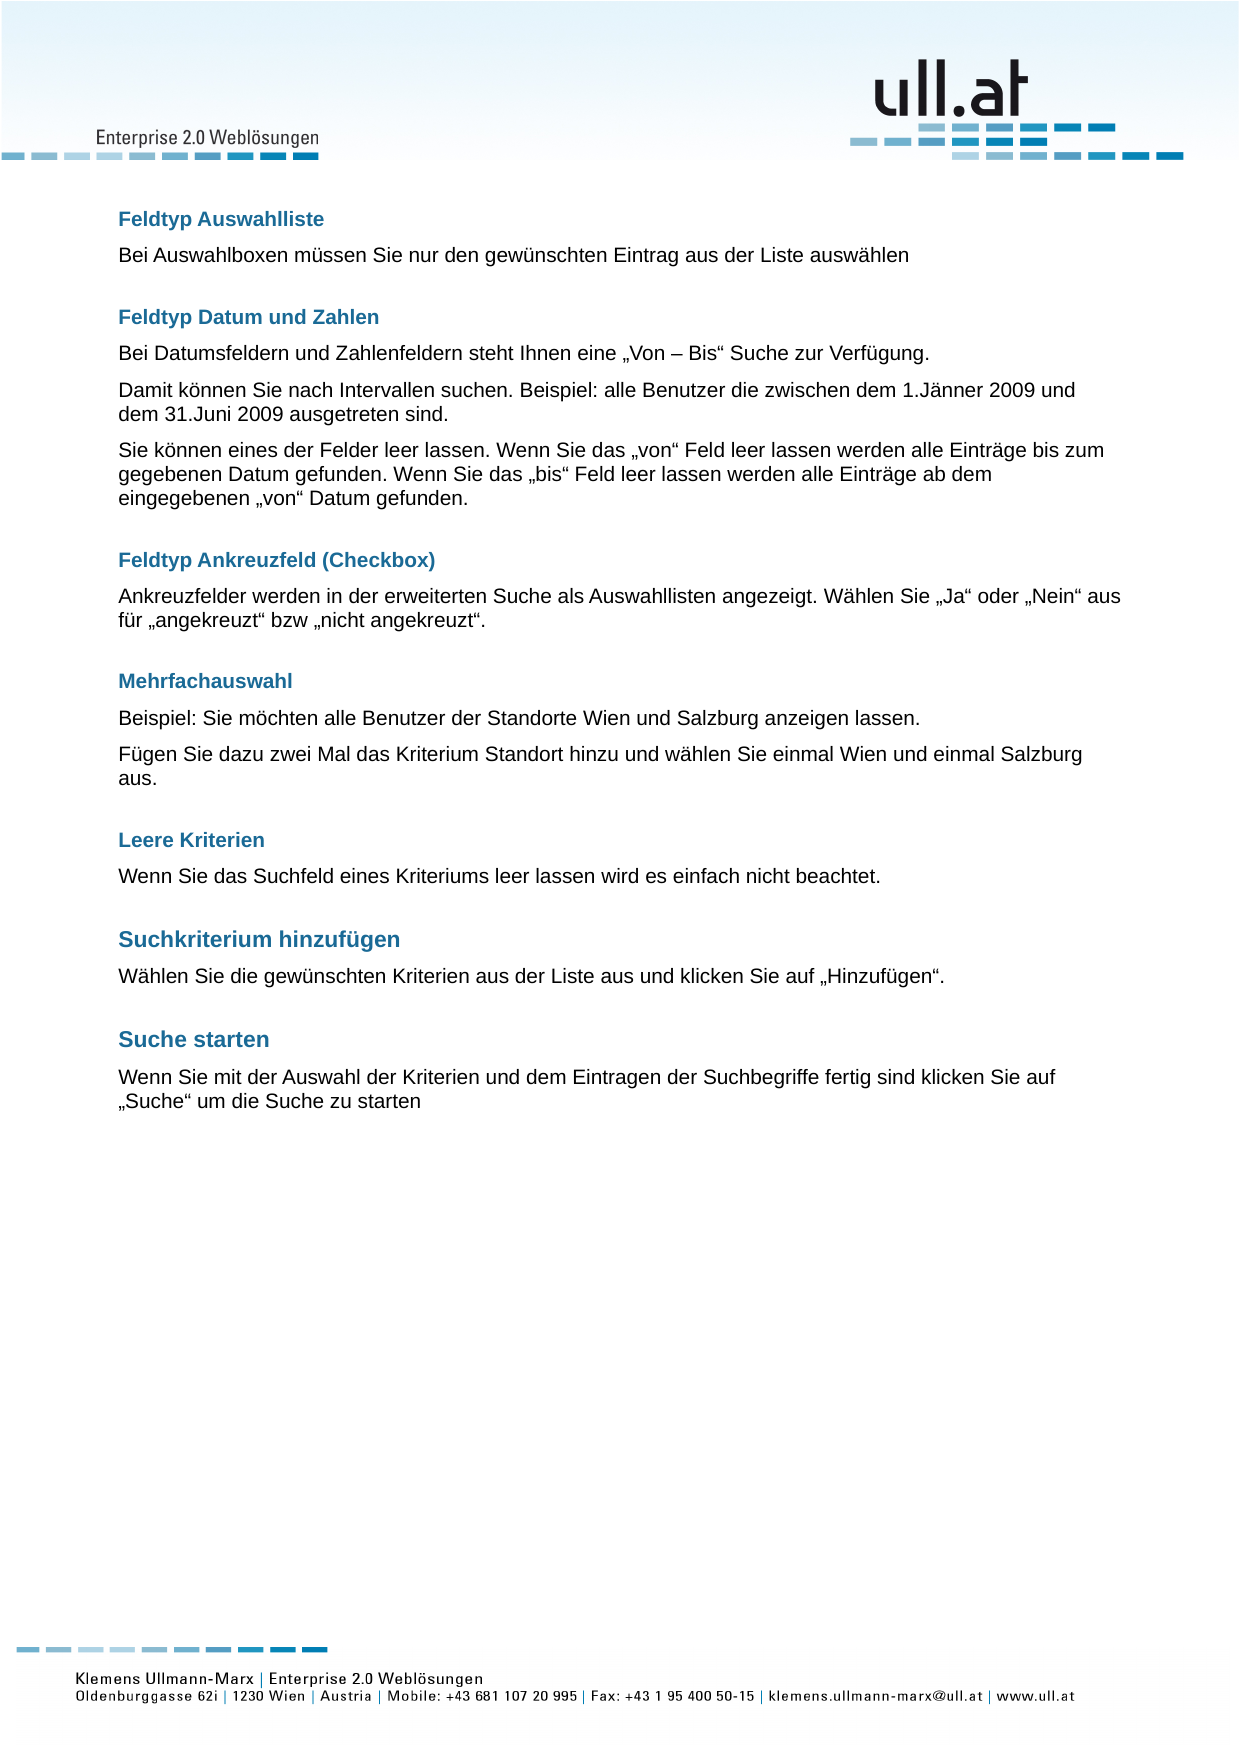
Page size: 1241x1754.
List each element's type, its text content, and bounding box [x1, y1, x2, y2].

subtitle Feldtyp Ankreuzfeld (Checkbox) [118, 547, 1122, 571]
subtitle Suchkriterium hinzufügen [118, 926, 1122, 952]
subtitle Suche starten [118, 1026, 1122, 1052]
text Fügen Sie dazu zwei Mal das Kriterium Standort hinzu und wählen Sie einmal Wien und einmal Salzburg aus. [118, 742, 1122, 790]
text Wenn Sie das Suchfeld eines Kriteriums leer lassen wird es einfach nicht beachtet. [118, 864, 1122, 888]
text Sie können eines der Felder leer lassen. Wenn Sie das „von“ Feld leer lassen werden alle Einträge bis zum gegebenen Datum gefunden. Wenn Sie das „bis“ Feld leer lassen werden alle Einträge ab dem eingegebenen „von“ Datum gefunden. [118, 438, 1122, 510]
picture [16, 1647, 1230, 1745]
text Wählen Sie die gewünschten Kriterien aus der Liste aus und klicken Sie auf „Hinzufügen“. [118, 964, 1122, 988]
text Wenn Sie mit der Auswahl der Kriterien und dem Eintragen der Suchbegriffe fertig sind klicken Sie auf „Suche“ um die Suche zu starten [118, 1065, 1122, 1113]
text Beispiel: Sie möchten alle Benutzer der Standorte Wien und Salzburg anzeigen lassen. [118, 706, 1122, 730]
subtitle Mehrfachauswahl [118, 669, 1122, 693]
text Bei Datumsfeldern und Zahlenfeldern steht Ihnen eine „Von – Bis“ Suche zur Verfügung. [118, 341, 1122, 365]
subtitle Feldtyp Auswahlliste [118, 207, 1122, 231]
text Bei Auswahlboxen müssen Sie nur den gewünschten Eintrag aus der Liste auswählen [118, 243, 1122, 267]
subtitle Feldtyp Datum und Zahlen [118, 305, 1122, 329]
text Ankreuzfelder werden in der erweiterten Suche als Auswahllisten angezeigt. Wählen Sie „Ja“ oder „Nein“ aus für „angekreuzt“ bzw „nicht angekreuzt“. [118, 584, 1122, 632]
text Damit können Sie nach Intervallen suchen. Beispiel: alle Benutzer die zwischen dem 1.Jänner 2009 und dem 31.Juni 2009 ausgetreten sind. [118, 378, 1122, 426]
picture [1, 1, 1239, 160]
subtitle Leere Kriterien [118, 828, 1122, 852]
